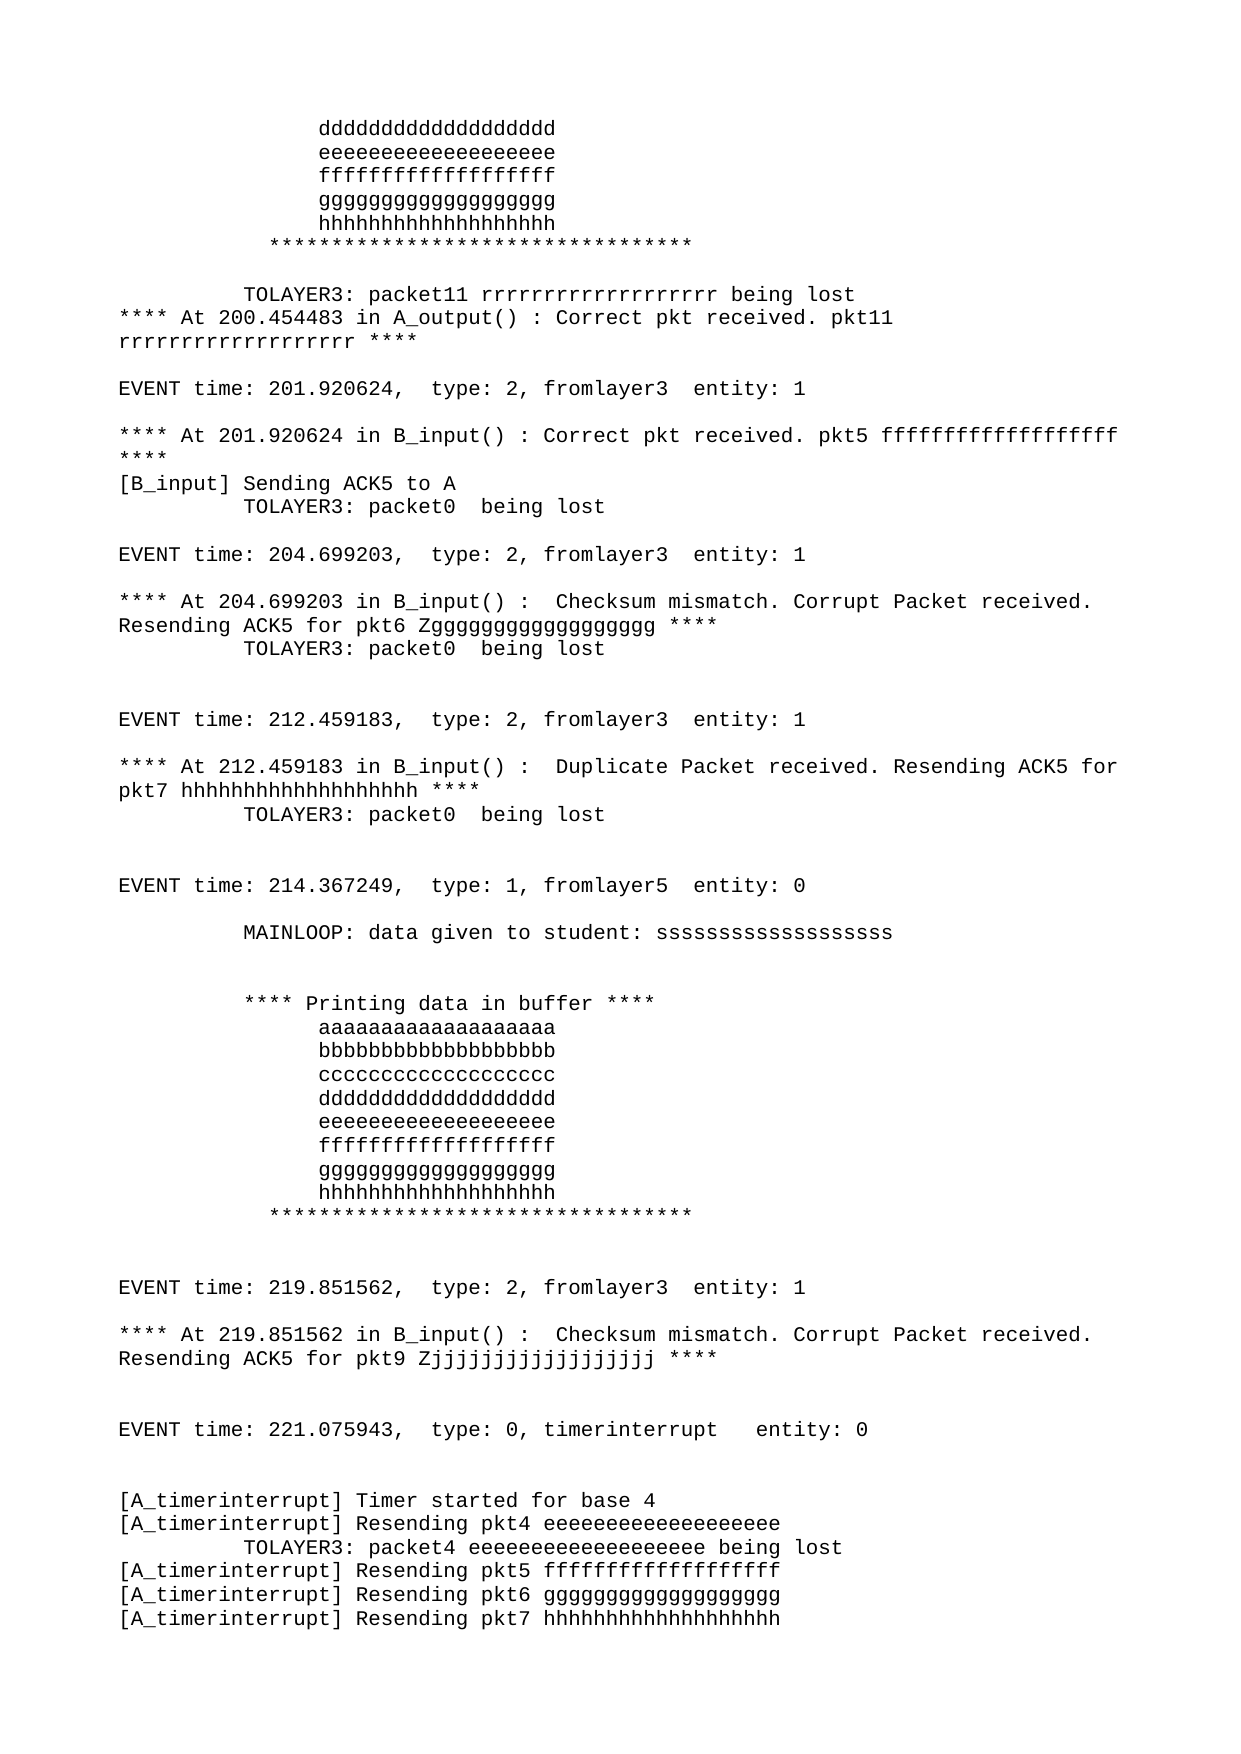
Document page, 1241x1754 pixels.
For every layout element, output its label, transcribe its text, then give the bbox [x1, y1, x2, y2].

text EVENT time: 219.851562, type: 2, fromlayer3 entity: 1 [118, 1277, 1122, 1300]
text **** At 201.920624 in B_input() : Correct pkt received. pkt5 fffffffffffffffffff **** [118, 426, 1122, 473]
text [A_timerinterrupt] Resending pkt7 hhhhhhhhhhhhhhhhhhh [118, 1608, 1122, 1631]
text [B_input] Sending ACK5 to A [118, 473, 1122, 496]
text hhhhhhhhhhhhhhhhhhh [118, 1182, 1122, 1206]
text **** At 200.454483 in A_output() : Correct pkt received. pkt11 rrrrrrrrrrrrrrrrrrr **** [118, 307, 1122, 354]
text TOLAYER3: packet0 being lost [118, 638, 1122, 662]
text fffffffffffffffffff [118, 165, 1122, 189]
text MAINLOOP: data given to student: sssssssssssssssssss [118, 922, 1122, 946]
text EVENT time: 212.459183, type: 2, fromlayer3 entity: 1 [118, 709, 1122, 733]
text hhhhhhhhhhhhhhhhhhh [118, 213, 1122, 236]
text EVENT time: 214.367249, type: 1, fromlayer5 entity: 0 [118, 875, 1122, 898]
text EVENT time: 204.699203, type: 2, fromlayer3 entity: 1 [118, 544, 1122, 567]
text [A_timerinterrupt] Resending pkt4 eeeeeeeeeeeeeeeeeee [118, 1513, 1122, 1537]
text TOLAYER3: packet4 eeeeeeeeeeeeeeeeeee being lost [118, 1537, 1122, 1561]
text bbbbbbbbbbbbbbbbbbb [118, 1040, 1122, 1064]
text ggggggggggggggggggg [118, 1158, 1122, 1182]
text aaaaaaaaaaaaaaaaaaa [118, 1017, 1122, 1040]
text ********************************** [118, 236, 1122, 260]
text ccccccccccccccccccc [118, 1064, 1122, 1088]
text TOLAYER3: packet0 being lost [118, 496, 1122, 520]
text ggggggggggggggggggg [118, 189, 1122, 213]
text TOLAYER3: packet11 rrrrrrrrrrrrrrrrrrr being lost [118, 284, 1122, 307]
text ********************************** [118, 1206, 1122, 1229]
text fffffffffffffffffff [118, 1135, 1122, 1158]
text [A_timerinterrupt] Timer started for base 4 [118, 1489, 1122, 1513]
text [A_timerinterrupt] Resending pkt5 fffffffffffffffffff [118, 1561, 1122, 1584]
text EVENT time: 221.075943, type: 0, timerinterrupt entity: 0 [118, 1419, 1122, 1442]
text EVENT time: 201.920624, type: 2, fromlayer3 entity: 1 [118, 378, 1122, 402]
text ddddddddddddddddddd [118, 118, 1122, 142]
text **** Printing data in buffer **** [118, 993, 1122, 1017]
text **** At 212.459183 in B_input() : Duplicate Packet received. Resending ACK5 for pkt7 hhhhhhhhhhhhhhhhhhh **** [118, 757, 1122, 804]
text TOLAYER3: packet0 being lost [118, 804, 1122, 827]
text **** At 204.699203 in B_input() : Checksum mismatch. Corrupt Packet received. Resending ACK5 for pkt6 Zgggggggggggggggggg **** [118, 591, 1122, 638]
text ddddddddddddddddddd [118, 1088, 1122, 1111]
text [A_timerinterrupt] Resending pkt6 ggggggggggggggggggg [118, 1584, 1122, 1608]
text **** At 219.851562 in B_input() : Checksum mismatch. Corrupt Packet received. Resending ACK5 for pkt9 Zjjjjjjjjjjjjjjjjjj **** [118, 1324, 1122, 1371]
text eeeeeeeeeeeeeeeeeee [118, 1111, 1122, 1135]
text eeeeeeeeeeeeeeeeeee [118, 142, 1122, 165]
